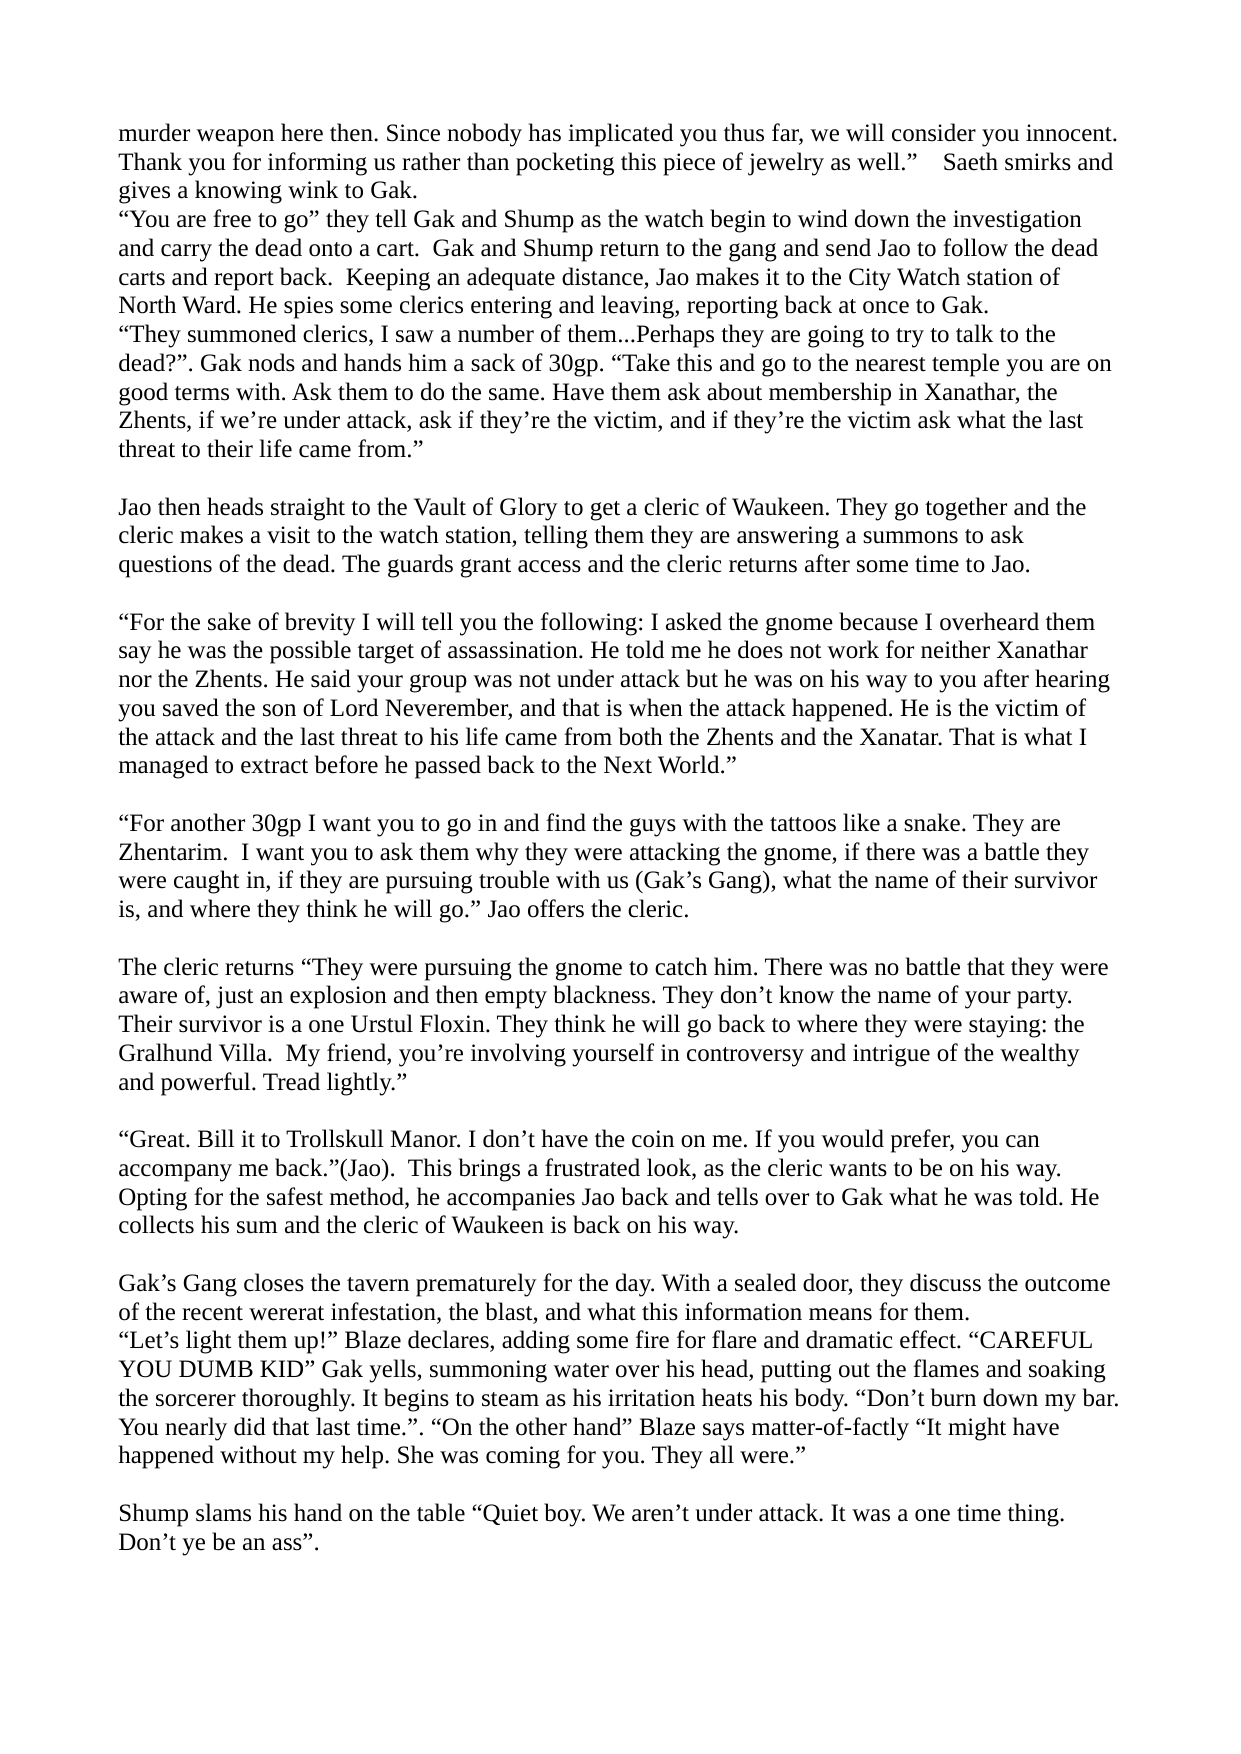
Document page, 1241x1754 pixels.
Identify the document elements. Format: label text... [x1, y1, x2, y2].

text “Let’s light them up!” Blaze declares, adding some fire for flare and dramatic effect. “CAREFUL YOU DUMB KID” Gak yells, summoning water over his head, putting out the flames and soaking the sorcerer thoroughly. It begins to steam as his irritation heats his body. “Don’t burn down my bar. You nearly did that last time.”. “On the other hand” Blaze says matter-of-factly “It might have happened without my help. She was coming for you. They all were.” [118, 1326, 1122, 1469]
text murder weapon here then. Since nobody has implicated you thus far, we will consider you innocent. Thank you for informing us rather than pocketing this piece of jewelry as well.” Saeth smirks and gives a knowing wink to Gak. [118, 118, 1122, 204]
text Jao then heads straight to the Vault of Glory to get a cleric of Waukeen. They go together and the cleric makes a visit to the watch station, telling them they are answering a summons to ask questions of the dead. The guards grant access and the cleric returns after some time to Jao. [118, 492, 1122, 578]
text “For another 30gp I want you to go in and find the guys with the tattoos like a snake. They are Zhentarim. I want you to ask them why they were attacking the gnome, if there was a battle they were caught in, if they are pursuing trouble with us (Gak’s Gang), what the name of their survivor is, and where they think he will go.” Jao offers the cleric. [118, 808, 1122, 923]
text “You are free to go” they tell Gak and Shump as the watch begin to wind down the investigation and carry the dead onto a cart. Gak and Shump return to the gang and send Jao to follow the dead carts and report back. Keeping an adequate distance, Jao makes it to the City Watch station of North Ward. He spies some clerics entering and leaving, reporting back at once to Gak. [118, 204, 1122, 319]
text The cleric returns “They were pursuing the gnome to catch him. There was no battle that they were aware of, just an explosion and then empty blackness. They don’t know the name of your party. Their survivor is a one Urstul Floxin. They think he will go back to where they were staying: the Gralhund Villa. My friend, you’re involving yourself in controversy and intrigue of the wealthy and powerful. Tread lightly.” [118, 952, 1122, 1096]
text Gak’s Gang closes the tavern prematurely for the day. With a sealed door, they discuss the outcome of the recent wererat infestation, the blast, and what this information means for them. [118, 1268, 1122, 1326]
text “They summoned clerics, I saw a number of them...Perhaps they are going to try to talk to the dead?”. Gak nods and hands him a sack of 30gp. “Take this and go to the nearest temple you are on good terms with. Ask them to do the same. Have them ask about membership in Xanathar, the Zhents, if we’re under attack, ask if they’re the victim, and if they’re the victim ask what the last threat to their life came from.” [118, 319, 1122, 463]
text “Great. Bill it to Trollskull Manor. I don’t have the coin on me. If you would prefer, you can accompany me back.”(Jao). This brings a frustrated look, as the cleric wants to be on his way. Opting for the safest method, he accompanies Jao back and tells over to Gak what he was told. He collects his sum and the cleric of Waukeen is back on his way. [118, 1124, 1122, 1239]
text “For the sake of brevity I will tell you the following: I asked the gnome because I overheard them say he was the possible target of assassination. He told me he does not work for neither Xanathar nor the Zhents. He said your group was not under attack but he was on his way to you after hearing you saved the son of Lord Neverember, and that is when the attack happened. He is the victim of the attack and the last threat to his life came from both the Zhents and the Xanatar. That is what I managed to extract before he passed back to the Next World.” [118, 607, 1122, 779]
text Shump slams his hand on the table “Quiet boy. We aren’t under attack. It was a one time thing. Don’t ye be an ass”. [118, 1498, 1122, 1556]
